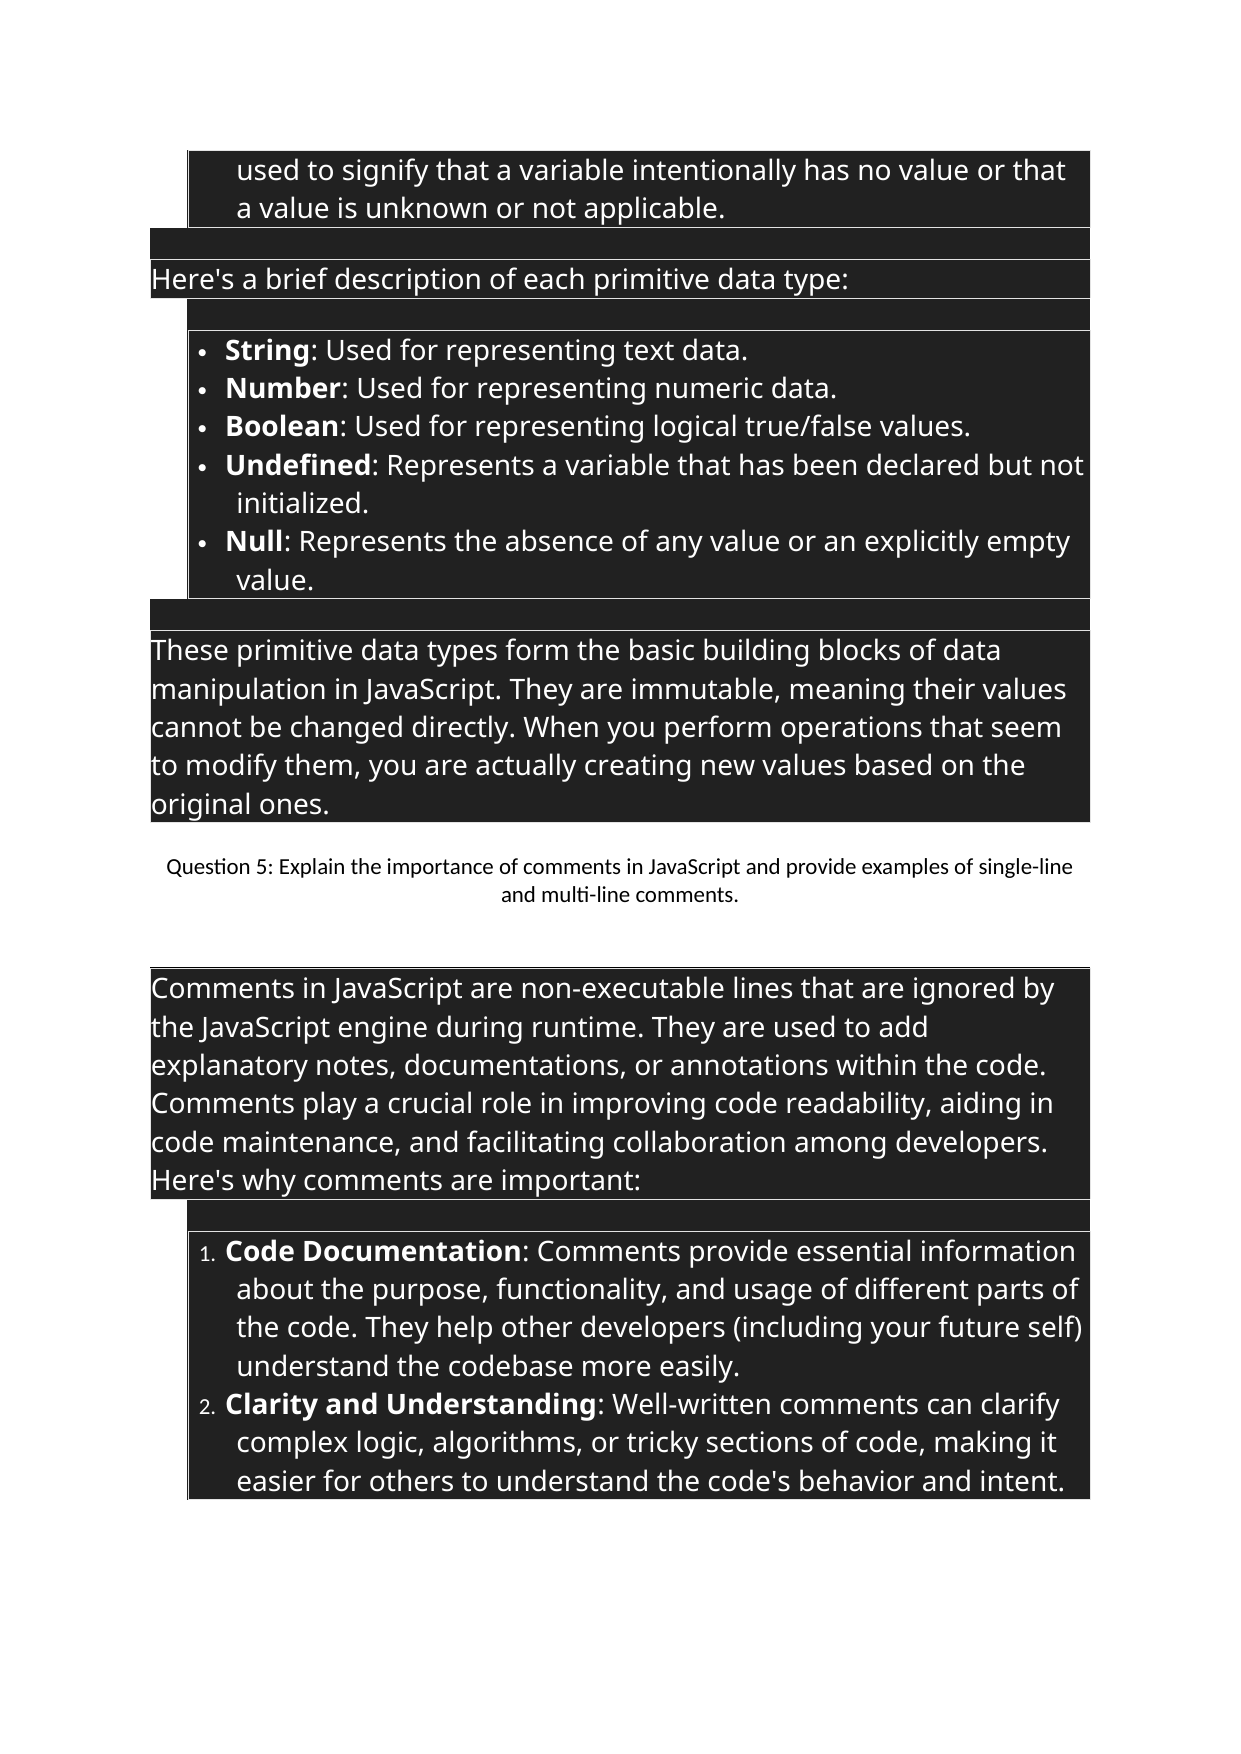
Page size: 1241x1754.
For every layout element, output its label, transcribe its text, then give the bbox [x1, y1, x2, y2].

list Code Documentation: Comments provide essential information about the purpose, functionality, and usage of different parts of the code. They help other developers (including your future self) understand the codebase more easily. [189, 1232, 1090, 1384]
list Clarity and Understanding: Well-written comments can clarify complex logic, algorithms, or tricky sections of code, making it easier for others to understand the code's behavior and intent. [189, 1384, 1090, 1499]
list Null: Represents the absence of any value or an explicitly empty value. [189, 521, 1090, 598]
text Here's a brief description of each primitive data type: [151, 260, 1090, 298]
text Question 5: Explain the importance of comments in JavaScript and provide examples of single-line and multi-line comments. [150, 852, 1090, 908]
text These primitive data types form the basic building blocks of data manipulation in JavaScript. They are immutable, meaning their values cannot be changed directly. When you perform operations that seem to modify them, you are actually creating new values based on the original ones. [151, 631, 1090, 822]
list used to signify that a variable intentionally has no value or that a value is unknown or not applicable. [189, 151, 1090, 227]
list String: Used for representing text data. [189, 331, 1090, 368]
list Boolean: Used for representing logical true/false values. [189, 406, 1090, 444]
list Number: Used for representing numeric data. [189, 368, 1090, 406]
list Undefined: Represents a variable that has been declared but not initialized. [189, 444, 1090, 521]
text Comments in JavaScript are non-executable lines that are ignored by the JavaScript engine during runtime. They are used to add explanatory notes, documentations, or annotations within the code. Comments play a crucial role in improving code readability, aiding in code maintenance, and facilitating collaboration among developers. Here's why comments are important: [151, 969, 1090, 1199]
